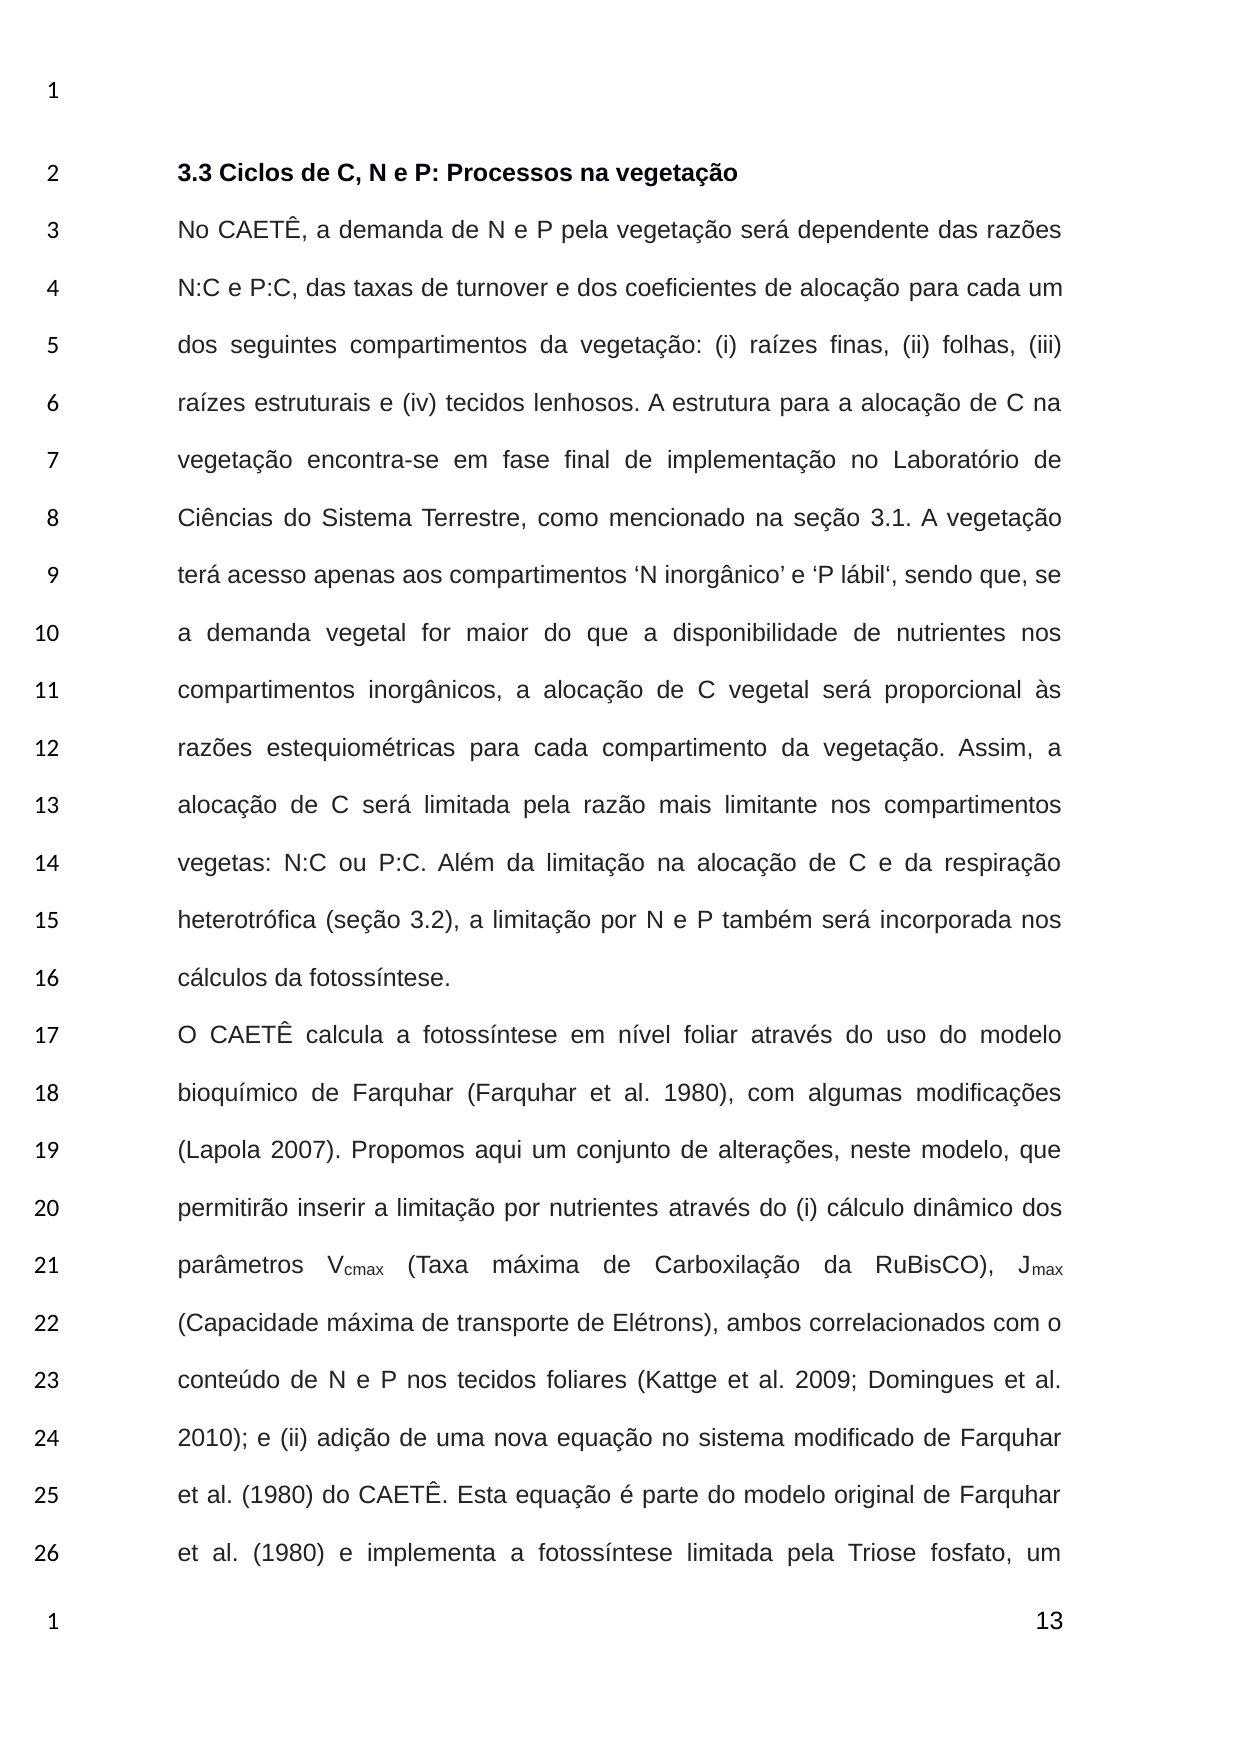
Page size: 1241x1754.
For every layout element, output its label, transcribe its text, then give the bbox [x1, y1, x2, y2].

text 3.3 Ciclos de C, N e P: Processos na vegetação [177, 157, 1063, 186]
text O CAETÊ calcula a fotossíntese em nível foliar através do uso do modelo bioquímico de Farquhar (Farquhar et al. 1980), com algumas modificações (Lapola 2007). Propomos aqui um conjunto de alterações, neste modelo, que permitirão inserir a limitação por nutrientes através do (i) cálculo dinâmico dos parâmetros Vcmax (Taxa máxima de Carboxilação da RuBisCO), Jmax (Capacidade máxima de transporte de Elétrons), ambos correlacionados com o conteúdo de N e P nos tecidos foliares (Kattge et al. 2009; Domingues et al. 2010); e (ii) adição de uma nova equação no sistema modificado de Farquhar et al. (1980) do CAETÊ. Esta equação é parte do modelo original de Farquhar et al. (1980) e implementa a fotossíntese limitada pela Triose fosfato, um [177, 1020, 1063, 1566]
text No CAETÊ, a demanda de N e P pela vegetação será dependente das razões N:C e P:C, das taxas de turnover e dos coeficientes de alocação para cada um dos seguintes compartimentos da vegetação: (i) raízes finas, (ii) folhas, (iii) raízes estruturais e (iv) tecidos lenhosos. A estrutura para a alocação de C na vegetação encontra-se em fase final de implementação no Laboratório de Ciências do Sistema Terrestre, como mencionado na seção 3.1. A vegetação terá acesso apenas aos compartimentos ‘N inorgânico’ e ‘P lábil‘, sendo que, se a demanda vegetal for maior do que a disponibilidade de nutrientes nos compartimentos inorgânicos, a alocação de C vegetal será proporcional às razões estequiométricas para cada compartimento da vegetação. Assim, a alocação de C será limitada pela razão mais limitante nos compartimentos vegetas: N:C ou P:C. Além da limitação na alocação de C e da respiração heterotrófica (seção 3.2), a limitação por N e P também será incorporada nos cálculos da fotossíntese. [177, 215, 1063, 991]
